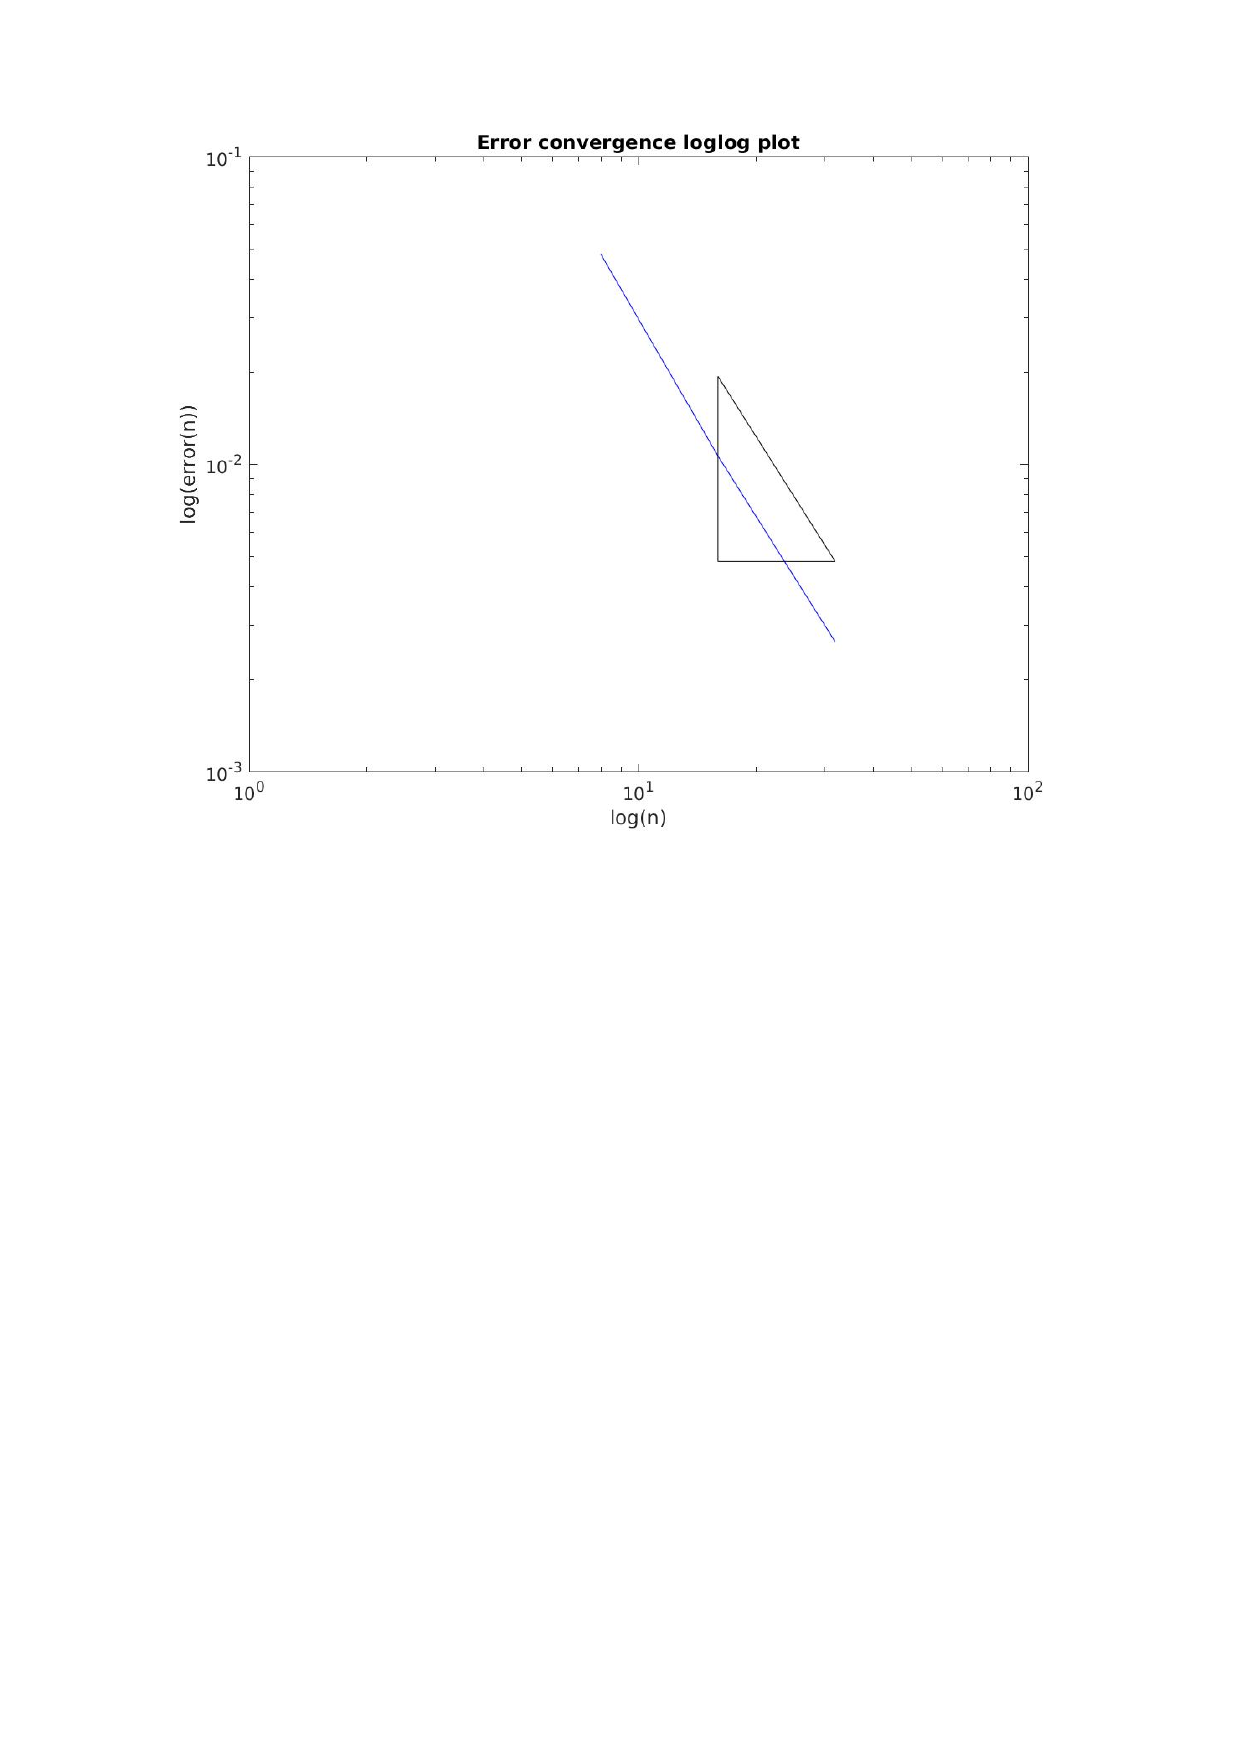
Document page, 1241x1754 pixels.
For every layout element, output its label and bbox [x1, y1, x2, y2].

picture [118, 100, 1123, 854]
